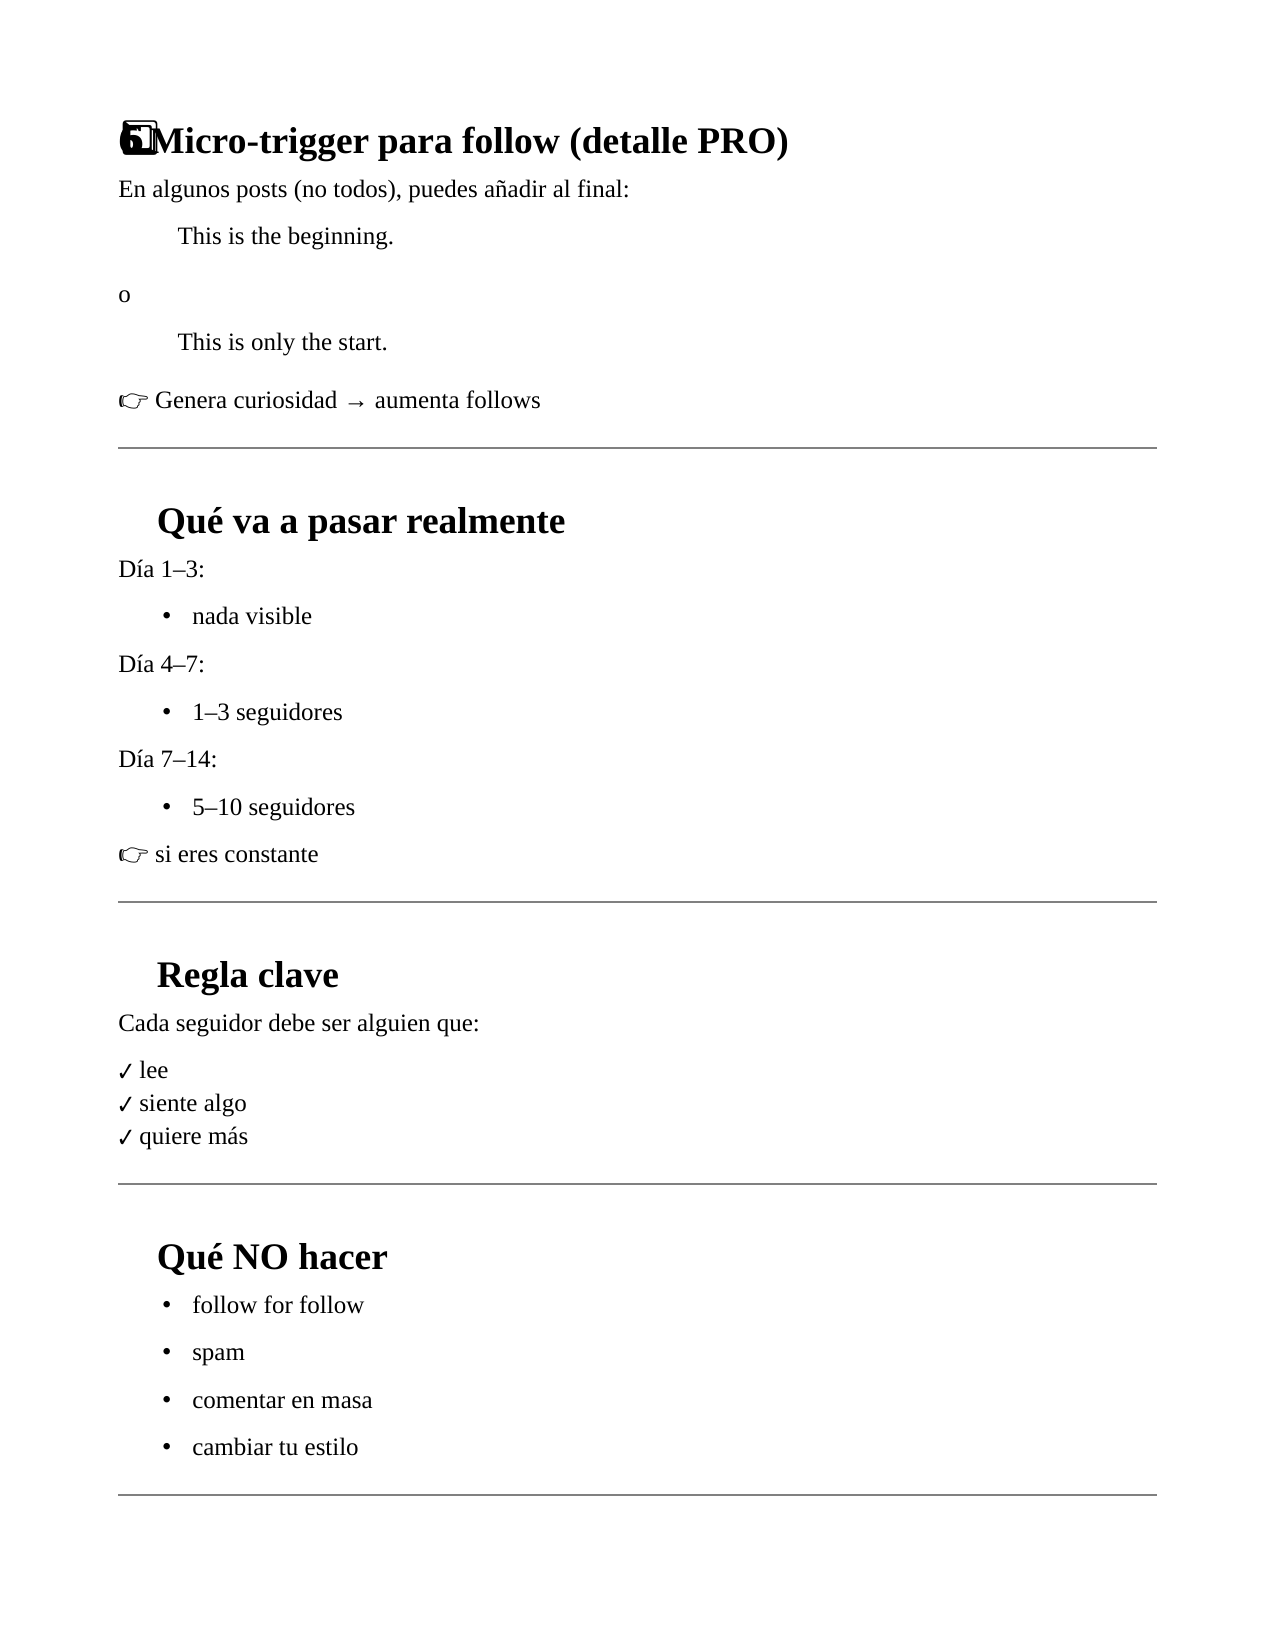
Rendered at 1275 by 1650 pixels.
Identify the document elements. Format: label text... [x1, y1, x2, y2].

subtitle ❌ Qué NO hacer [118, 1234, 1157, 1277]
text En algunos posts (no todos), puedes añadir al final: [118, 174, 1157, 202]
text o [118, 279, 1157, 308]
list 1–3 seguidores [162, 697, 1157, 725]
subtitle 6️⃣ Micro-trigger para follow (detalle PRO) [118, 118, 1157, 161]
list comentar en masa [162, 1385, 1157, 1414]
text Día 4–7: [118, 649, 1157, 678]
list cambiar tu estilo [162, 1432, 1157, 1461]
text 👉 Genera curiosidad → aumenta follows [118, 385, 1157, 414]
list nada visible [162, 601, 1157, 630]
list 5–10 seguidores [162, 792, 1157, 821]
text Día 7–14: [118, 744, 1157, 773]
text This is only the start. [177, 327, 1098, 356]
text ✔ lee ✔ siente algo ✔ quiere más [118, 1055, 1157, 1150]
text 👉 si eres constante [118, 839, 1157, 868]
text Cada seguidor debe ser alguien que: [118, 1008, 1157, 1036]
list follow for follow [162, 1290, 1157, 1318]
subtitle 🔥 Regla clave [118, 952, 1157, 995]
text Día 1–3: [118, 554, 1157, 582]
list spam [162, 1337, 1157, 1366]
subtitle 🧠 Qué va a pasar realmente [118, 498, 1157, 541]
text This is the beginning. [177, 221, 1098, 250]
